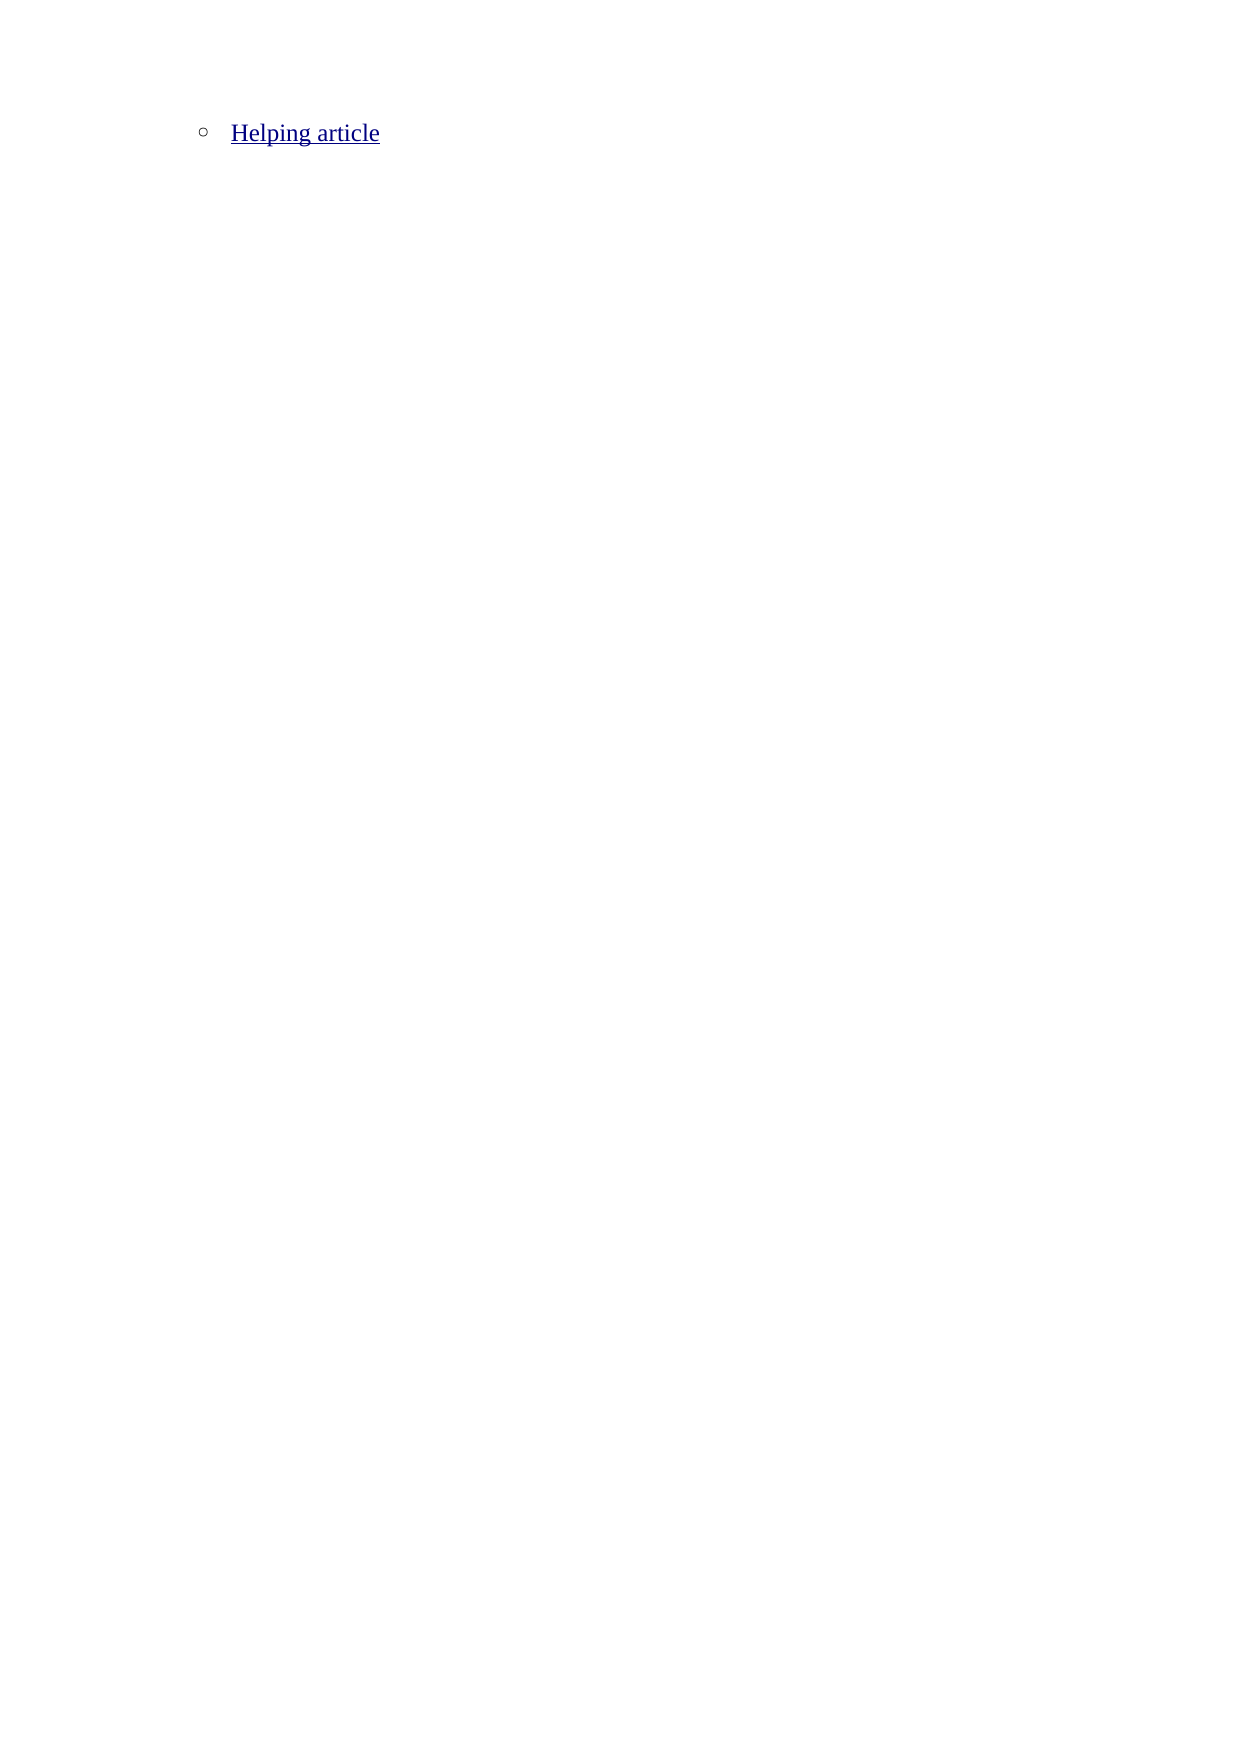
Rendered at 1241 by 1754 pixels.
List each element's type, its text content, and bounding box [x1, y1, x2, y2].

list Helping article [193, 118, 1122, 147]
